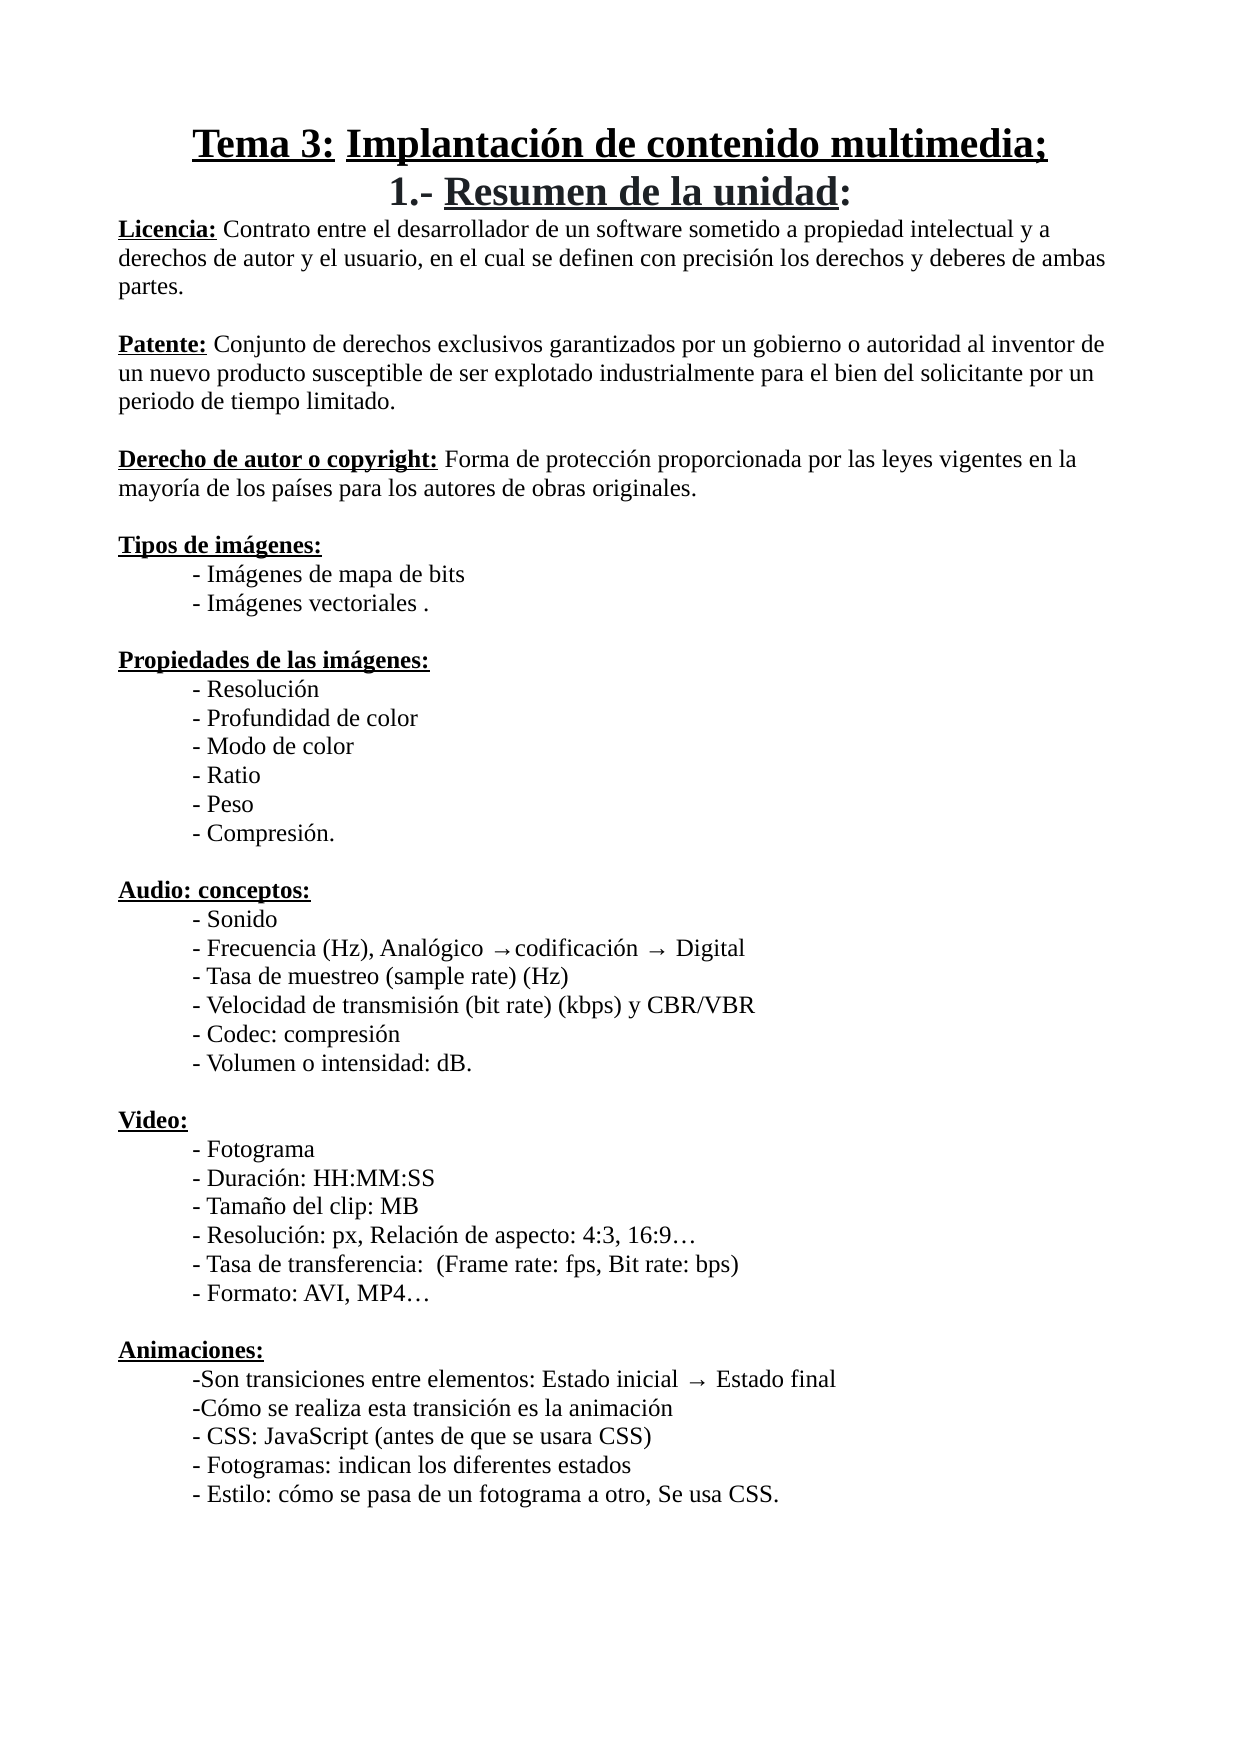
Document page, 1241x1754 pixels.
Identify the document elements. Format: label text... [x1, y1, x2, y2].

text Propiedades de las imágenes: [118, 645, 1122, 674]
text - Tasa de transferencia: (Frame rate: fps, Bit rate: bps) [118, 1249, 1122, 1278]
text - Fotogramas: indican los diferentes estados [118, 1450, 1122, 1479]
text - Profundidad de color [118, 703, 1122, 731]
text - CSS: JavaScript (antes de que se usara CSS) [118, 1421, 1122, 1450]
text Patente: Conjunto de derechos exclusivos garantizados por un gobierno o autoridad al inventor de un nuevo producto susceptible de ser explotado industrialmente para el bien del solicitante por un periodo de tiempo limitado. [118, 329, 1122, 415]
text -Cómo se realiza esta transición es la animación [118, 1393, 1122, 1421]
text Tema 3: Implantación de contenido multimedia; [118, 118, 1122, 166]
text -Son transiciones entre elementos: Estado inicial → Estado final [118, 1364, 1122, 1393]
text - Tamaño del clip: MB [118, 1191, 1122, 1220]
text - Peso [118, 789, 1122, 818]
text - Modo de color [118, 731, 1122, 760]
text - Sonido [118, 904, 1122, 933]
text 1.- Resumen de la unidad: [118, 166, 1122, 214]
text - Velocidad de transmisión (bit rate) (kbps) y CBR/VBR [118, 990, 1122, 1019]
text - Formato: AVI, MP4… [118, 1278, 1122, 1306]
text Tipos de imágenes: [118, 530, 1122, 559]
text - Volumen o intensidad: dB. [118, 1048, 1122, 1076]
text Video: [118, 1105, 1122, 1134]
text - Resolución [118, 674, 1122, 703]
text - Duración: HH:MM:SS [118, 1163, 1122, 1191]
text - Estilo: cómo se pasa de un fotograma a otro, Se usa CSS. [118, 1479, 1122, 1508]
text Audio: conceptos: [118, 875, 1122, 904]
text - Fotograma [118, 1134, 1122, 1163]
text Animaciones: [118, 1335, 1122, 1364]
text Licencia: Contrato entre el desarrollador de un software sometido a propiedad intelectual y a derechos de autor y el usuario, en el cual se definen con precisión los derechos y deberes de ambas partes. [118, 214, 1122, 300]
text - Ratio [118, 760, 1122, 789]
text - Imágenes de mapa de bits [118, 559, 1122, 588]
text - Compresión. [118, 818, 1122, 846]
text - Tasa de muestreo (sample rate) (Hz) [118, 961, 1122, 990]
text Derecho de autor o copyright: Forma de protección proporcionada por las leyes vigentes en la mayoría de los países para los autores de obras originales. [118, 444, 1122, 501]
text - Frecuencia (Hz), Analógico →codificación → Digital [118, 933, 1122, 961]
text - Imágenes vectoriales . [118, 588, 1122, 616]
text - Resolución: px, Relación de aspecto: 4:3, 16:9… [118, 1220, 1122, 1249]
text - Codec: compresión [118, 1019, 1122, 1048]
